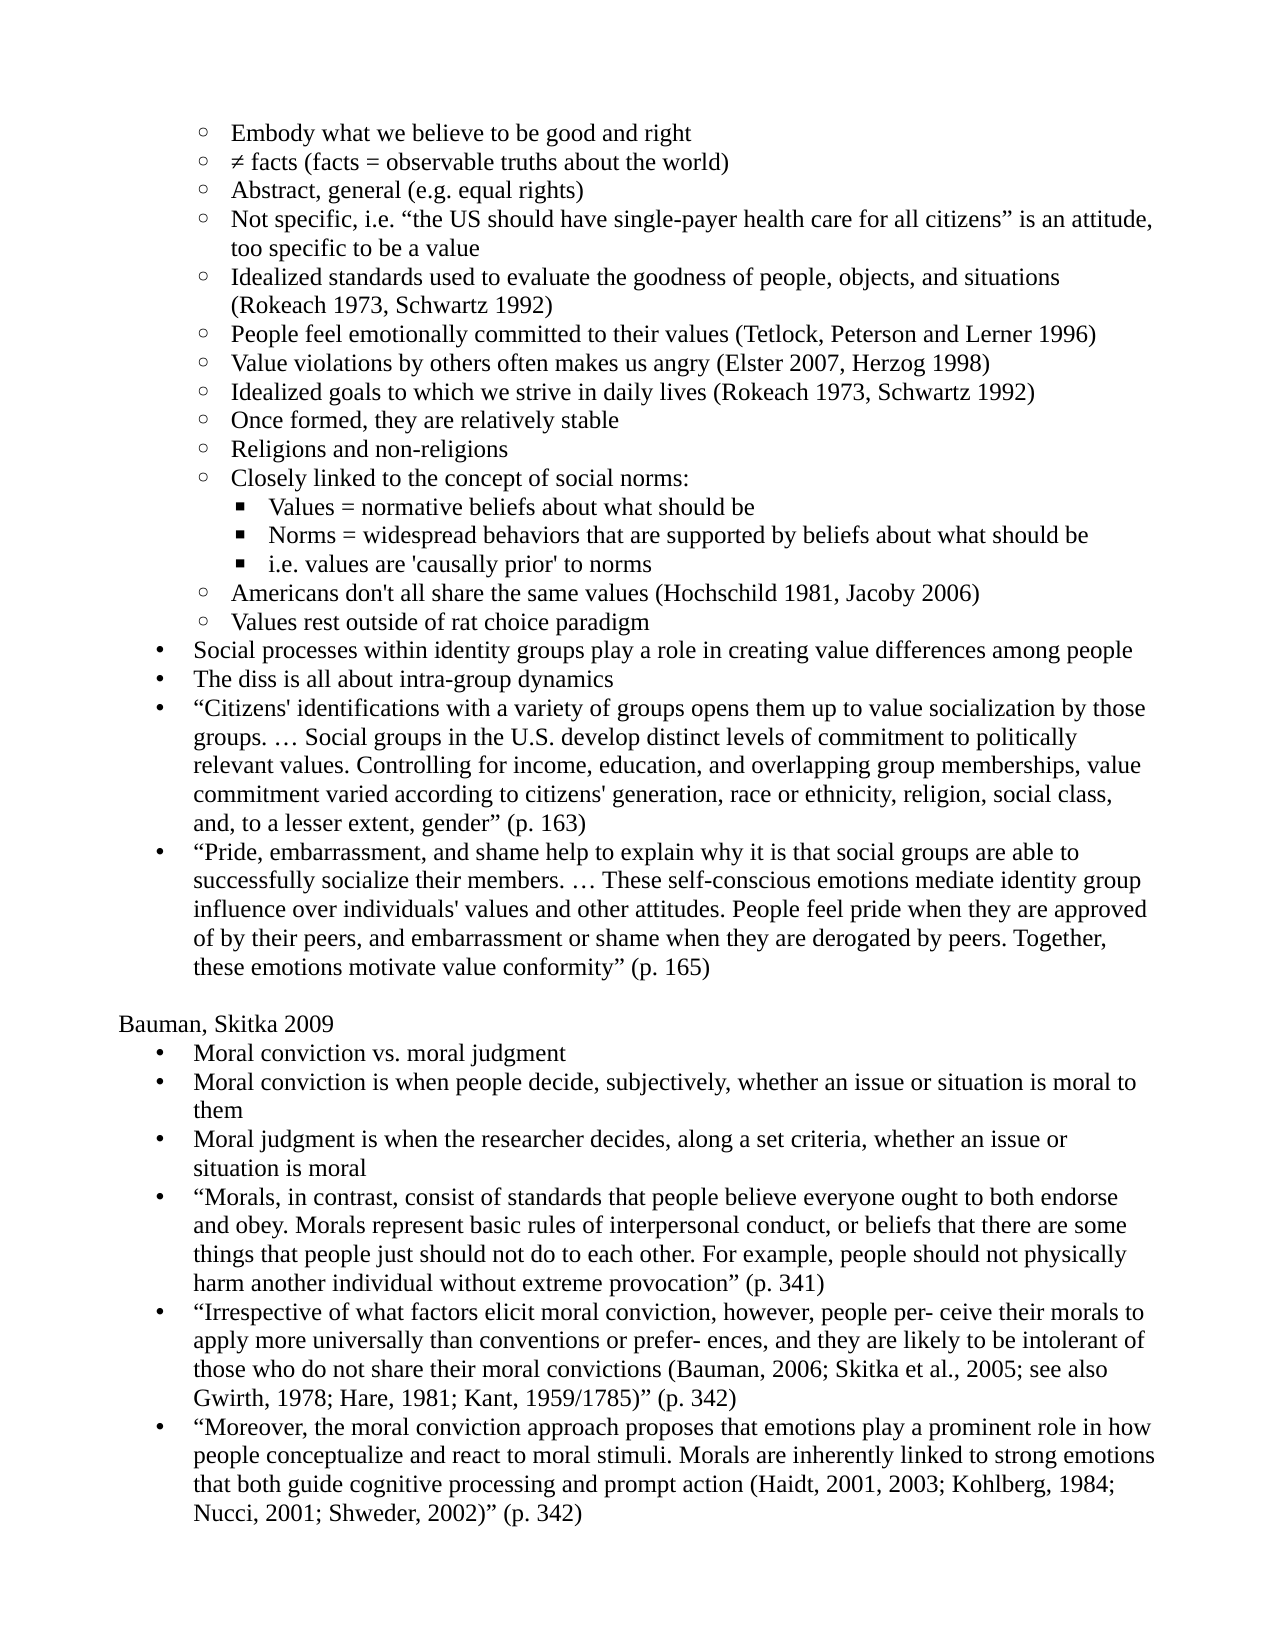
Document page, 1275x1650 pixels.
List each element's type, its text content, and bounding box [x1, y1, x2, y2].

list “Citizens' identifications with a variety of groups opens them up to value socialization by those groups. … Social groups in the U.S. develop distinct levels of commitment to politically relevant values. Controlling for income, education, and overlapping group memberships, value commitment varied according to citizens' generation, race or ethnicity, religion, social class, and, to a lesser extent, gender” (p. 163) [156, 693, 1157, 837]
list Once formed, they are relatively stable [193, 406, 1157, 434]
list Idealized goals to which we strive in daily lives (Rokeach 1973, Schwartz 1992) [193, 377, 1157, 406]
list “Moreover, the moral conviction approach proposes that emotions play a prominent role in how people conceptualize and react to moral stimuli. Morals are inherently linked to strong emotions that both guide cognitive processing and prompt action (Haidt, 2001, 2003; Kohlberg, 1984; Nucci, 2001; Shweder, 2002)” (p. 342) [156, 1412, 1157, 1527]
text Bauman, Skitka 2009 [118, 1009, 1157, 1038]
list Idealized standards used to evaluate the goodness of people, objects, and situations (Rokeach 1973, Schwartz 1992) [193, 262, 1157, 319]
list “Pride, embarrassment, and shame help to explain why it is that social groups are able to successfully socialize their members. … These self-conscious emotions mediate identity group influence over individuals' values and other attitudes. People feel pride when they are approved of by their peers, and embarrassment or shame when they are derogated by peers. Together, these emotions motivate value conformity” (p. 165) [156, 837, 1157, 981]
list ≠ facts (facts = observable truths about the world) [193, 147, 1157, 176]
list Abstract, general (e.g. equal rights) [193, 176, 1157, 204]
list Moral conviction is when people decide, subjectively, whether an issue or situation is moral to them [156, 1067, 1157, 1124]
list “Morals, in contrast, consist of standards that people believe everyone ought to both endorse and obey. Morals represent basic rules of interpersonal conduct, or beliefs that there are some things that people just should not do to each other. For example, people should not physically harm another individual without extreme provocation” (p. 341) [156, 1182, 1157, 1297]
list Values = normative beliefs about what should be [231, 492, 1157, 521]
list Norms = widespread behaviors that are supported by beliefs about what should be [231, 521, 1157, 549]
list Value violations by others often makes us angry (Elster 2007, Herzog 1998) [193, 348, 1157, 377]
list i.e. values are 'causally prior' to norms [231, 549, 1157, 578]
list Social processes within identity groups play a role in creating value differences among people [156, 636, 1157, 664]
list Embody what we believe to be good and right [193, 118, 1157, 147]
list People feel emotionally committed to their values (Tetlock, Peterson and Lerner 1996) [193, 319, 1157, 348]
list Moral conviction vs. moral judgment [156, 1038, 1157, 1067]
list “Irrespective of what factors elicit moral conviction, however, people per- ceive their morals to apply more universally than conventions or prefer- ences, and they are likely to be intolerant of those who do not share their moral convictions (Bauman, 2006; Skitka et al., 2005; see also Gwirth, 1978; Hare, 1981; Kant, 1959/1785)” (p. 342) [156, 1297, 1157, 1412]
list Not specific, i.e. “the US should have single-payer health care for all citizens” is an attitude, too specific to be a value [193, 204, 1157, 262]
list Americans don't all share the same values (Hochschild 1981, Jacoby 2006) [193, 578, 1157, 607]
list The diss is all about intra-group dynamics [156, 664, 1157, 693]
list Religions and non-religions [193, 434, 1157, 463]
list Moral judgment is when the researcher decides, along a set criteria, whether an issue or situation is moral [156, 1124, 1157, 1182]
list Values rest outside of rat choice paradigm [193, 607, 1157, 636]
list Closely linked to the concept of social norms: [193, 463, 1157, 492]
